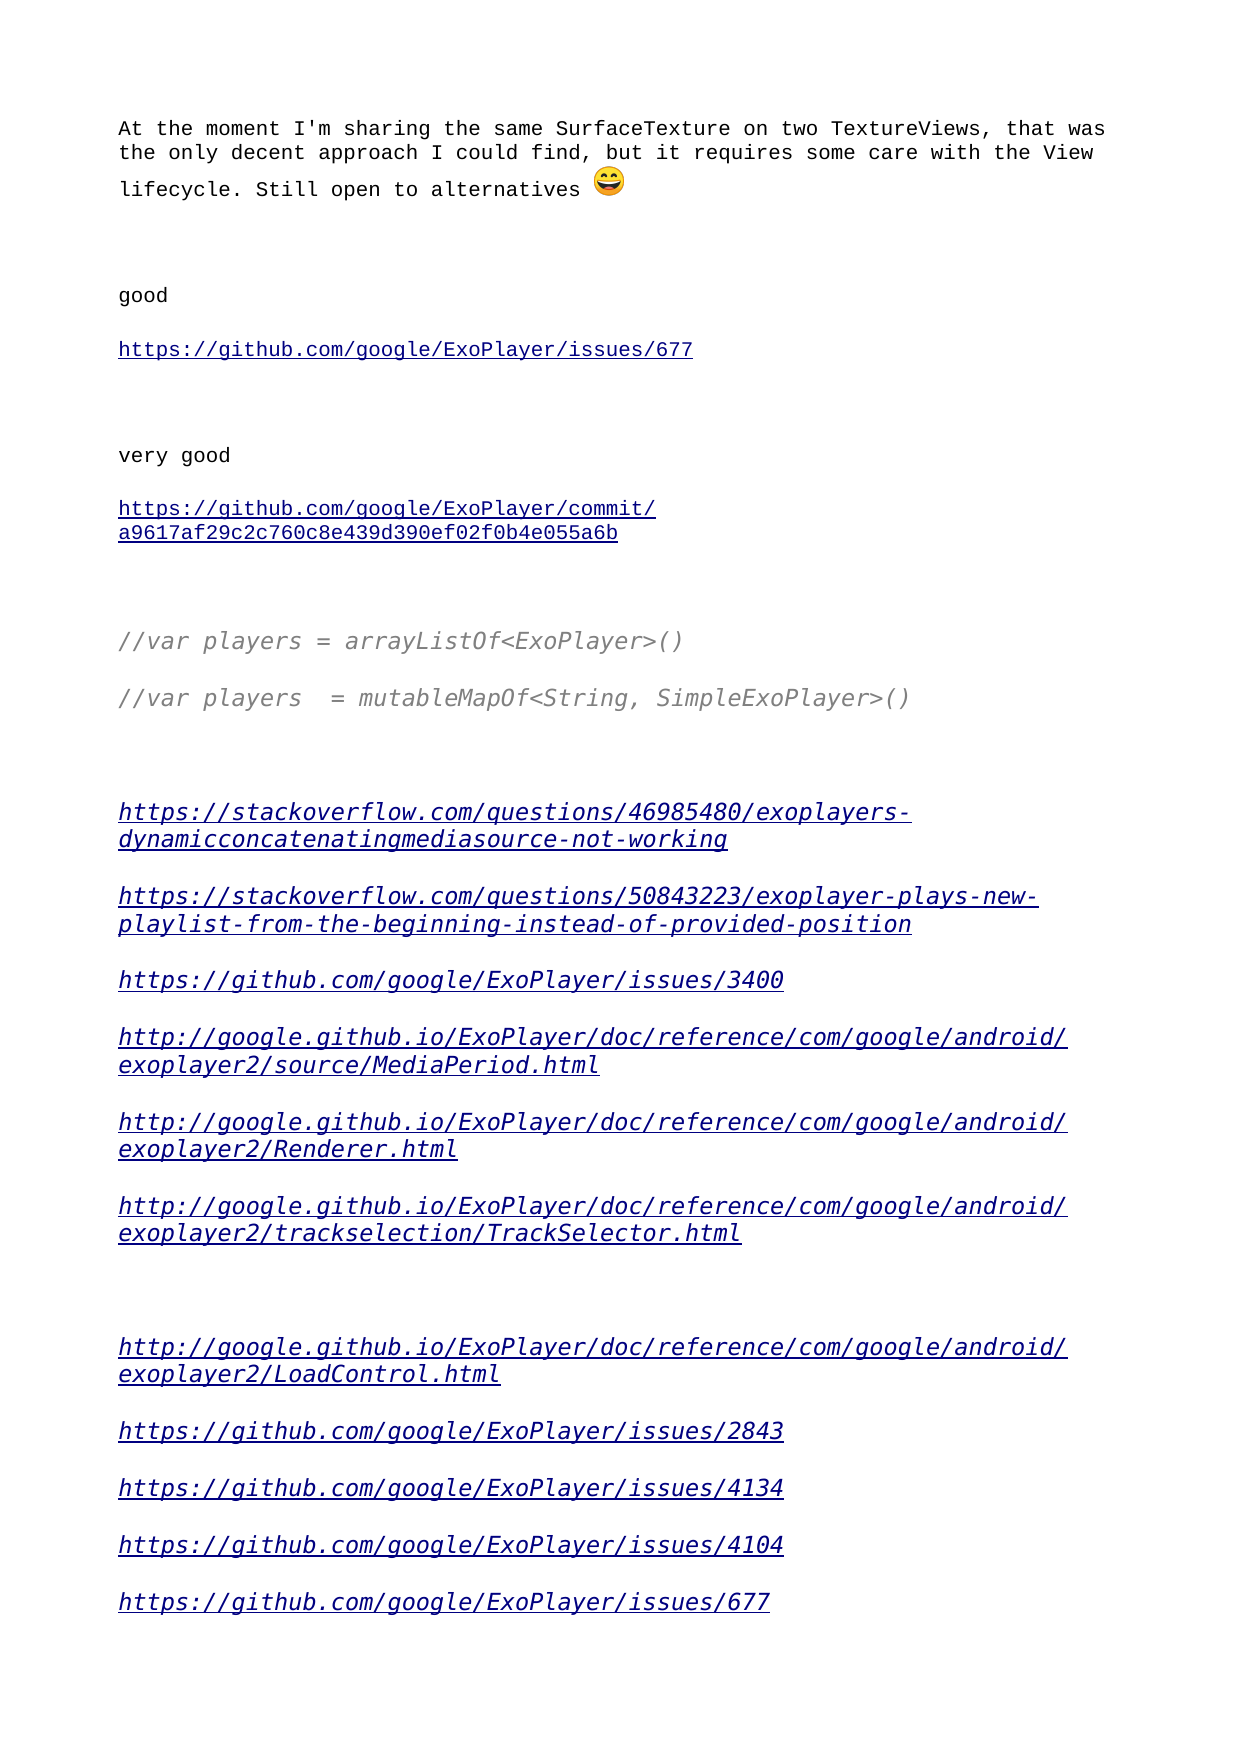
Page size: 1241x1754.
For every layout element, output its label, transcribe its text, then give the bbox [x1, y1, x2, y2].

text https://github.com/google/ExoPlayer/commit/a9617af29c2c760c8e439d390ef02f0b4e055a6b [118, 498, 1122, 545]
text https://github.com/google/ExoPlayer/issues/677 [118, 1588, 1122, 1616]
text At the moment I'm sharing the same SurfaceTexture on two TextureViews, that was the only decent approach I could find, but it requires some care with the View lifecycle. Still open to alternatives [118, 118, 1122, 203]
picture [593, 165, 625, 197]
text http://google.github.io/ExoPlayer/doc/reference/com/google/android/exoplayer2/trackselection/TrackSelector.html [118, 1192, 1122, 1247]
text very good [118, 445, 1122, 468]
text https://github.com/google/ExoPlayer/issues/4104 [118, 1532, 1122, 1559]
text http://google.github.io/ExoPlayer/doc/reference/com/google/android/exoplayer2/LoadControl.html [118, 1334, 1122, 1388]
text https://stackoverflow.com/questions/50843223/exoplayer-plays-new-playlist-from-the-beginning-instead-of-provided-position [118, 883, 1122, 938]
text https://github.com/google/ExoPlayer/issues/677 [118, 339, 1122, 362]
text //var players = arrayListOf<ExoPlayer>() [118, 628, 1122, 655]
text https://github.com/google/ExoPlayer/issues/3400 [118, 967, 1122, 994]
text //var players = mutableMapOf<String, SimpleExoPlayer>() [118, 685, 1122, 712]
text good [118, 286, 1122, 309]
text http://google.github.io/ExoPlayer/doc/reference/com/google/android/exoplayer2/Renderer.html [118, 1108, 1122, 1163]
text https://github.com/google/ExoPlayer/issues/2843 [118, 1418, 1122, 1445]
text https://stackoverflow.com/questions/46985480/exoplayers-dynamicconcatenatingmediasource-not-working [118, 798, 1122, 853]
text https://github.com/google/ExoPlayer/issues/4134 [118, 1475, 1122, 1502]
text http://google.github.io/ExoPlayer/doc/reference/com/google/android/exoplayer2/source/MediaPeriod.html [118, 1024, 1122, 1079]
